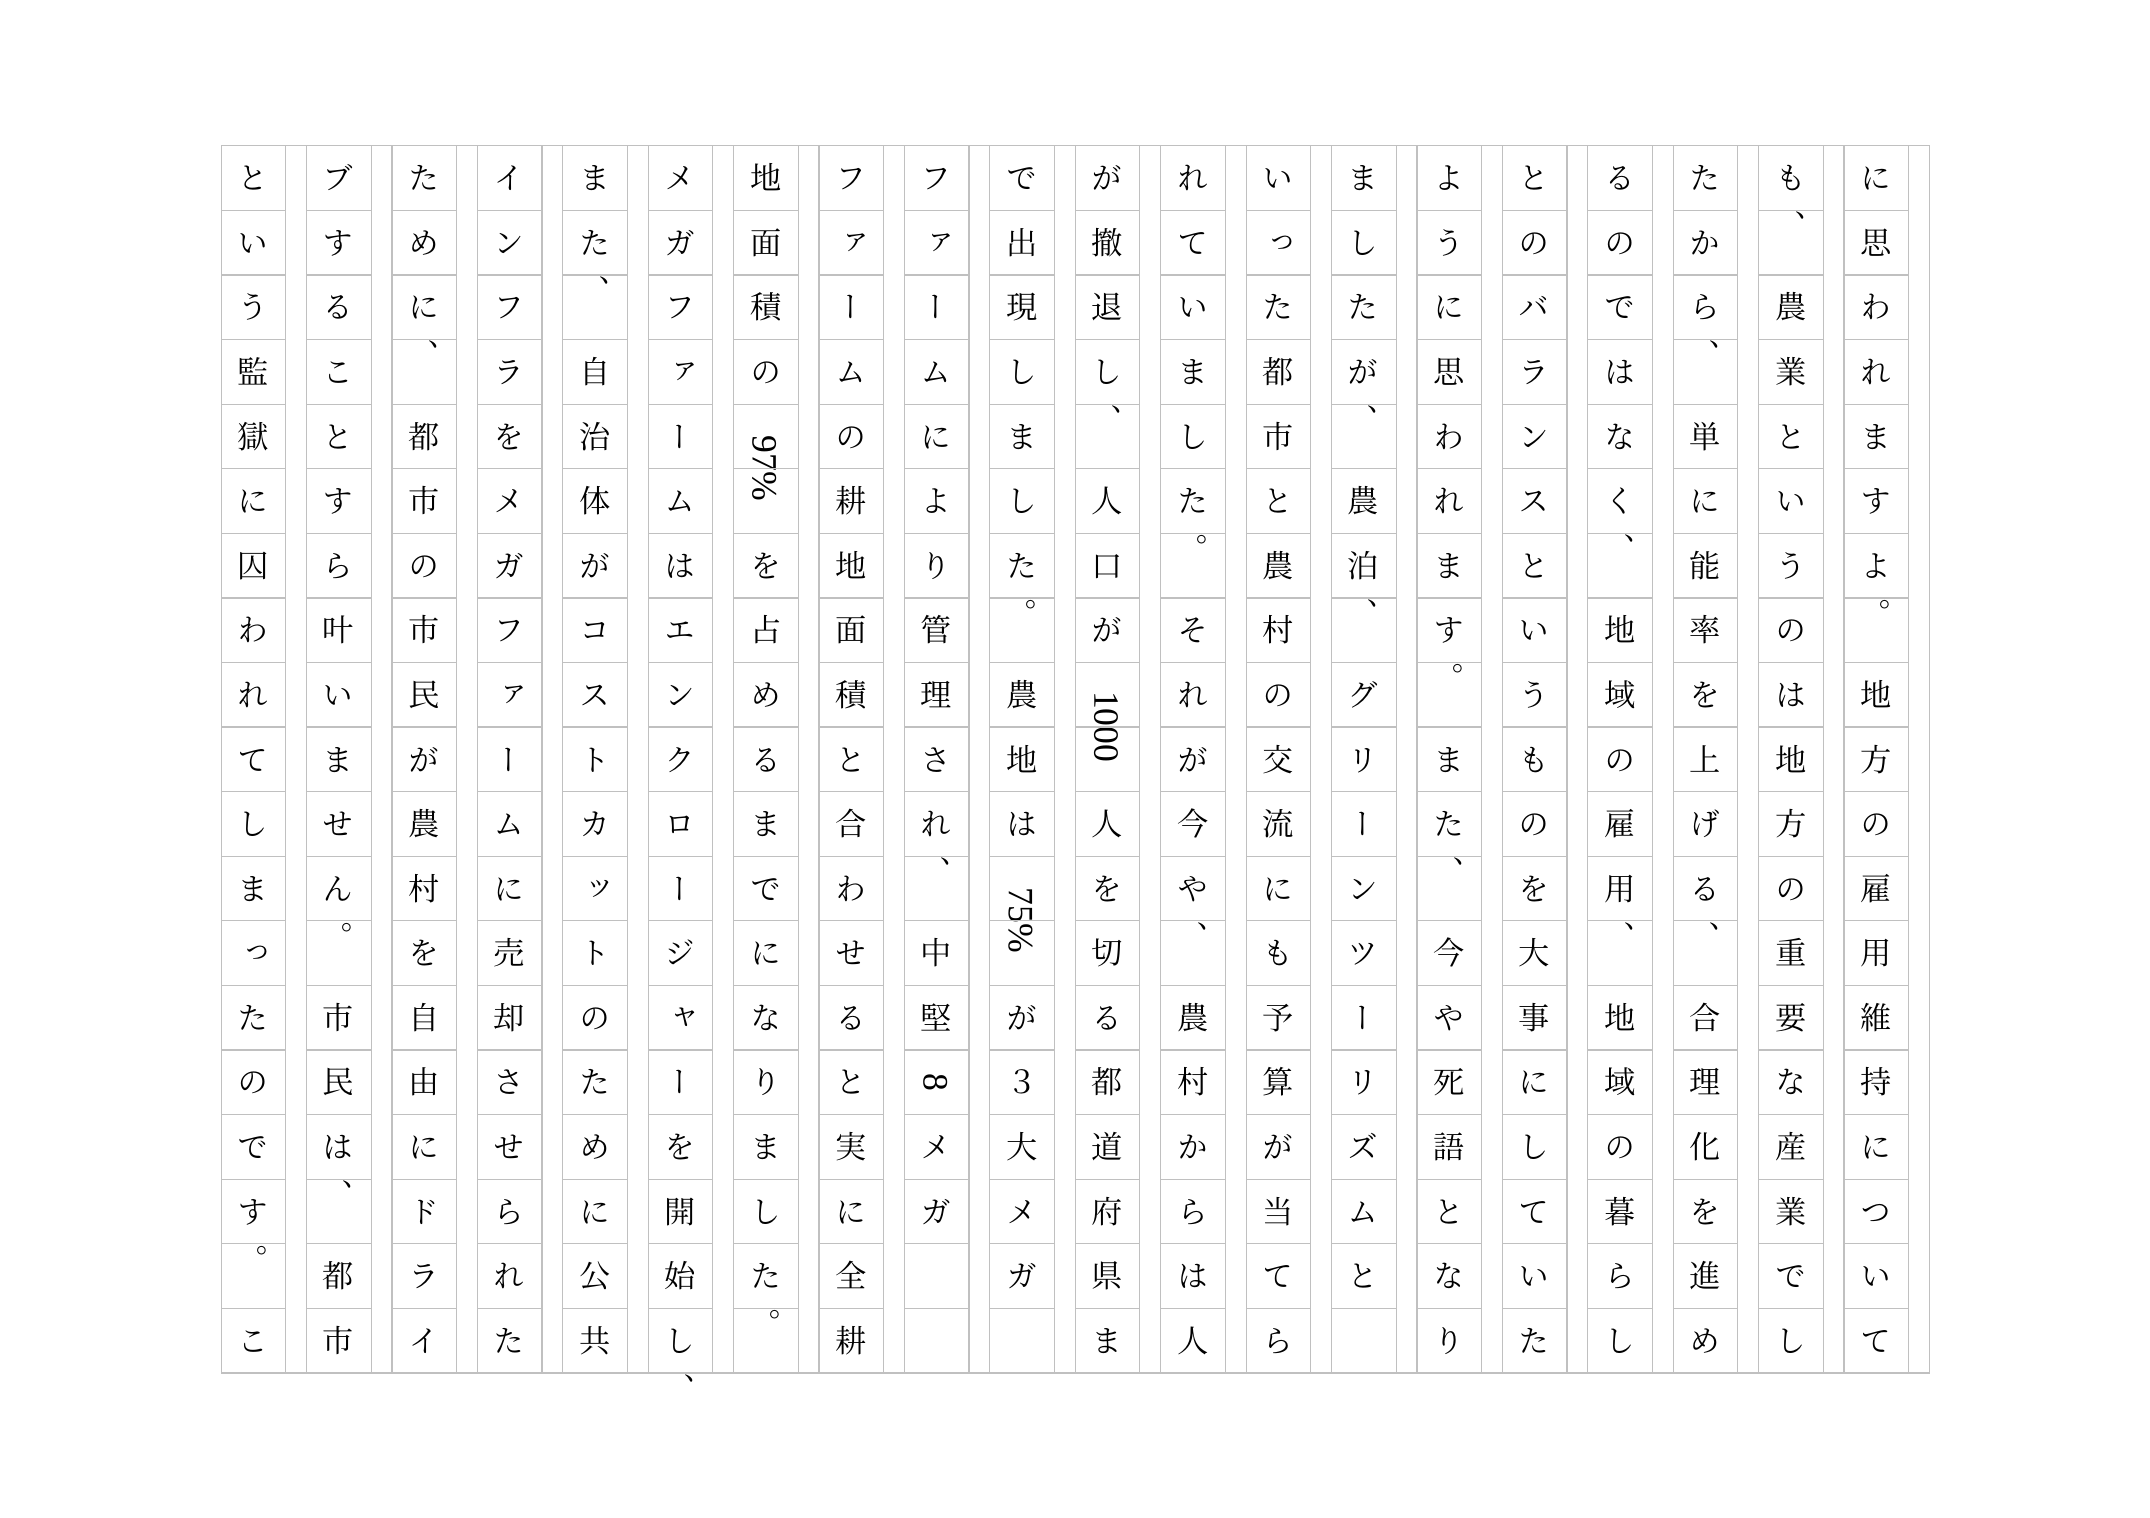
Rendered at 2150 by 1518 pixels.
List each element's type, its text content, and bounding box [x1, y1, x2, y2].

text 「今日はよろしくおねがいします。早速ですが私は、現在の経産省主導の農政にはいささか不満を覚えています。昔、農林水産省が農政を担っていた頃は、農業の多面的な機能というものを大事にしていたように思われますよ。地方の雇用維持についても、農業というのは地方の重要な産業でしたから、単に能率を上げる、合理化を進めるのではなく、地域の雇用、地域の暮らしとのバランスというものを大事にしていたように思われます。また、今や死語となりましたが、農泊、グリーンツーリズムといった都市と農村の交流にも予算が当てられていました。それが今や、農村からは人が撤退し、人口が1000人を切る都道府県まで出現しました。農地は75%が３大メガファームにより管理され、中堅8メガファームの耕地面積と合わせると実に全耕地面積の97%を占めるまでになりました。メガファームはエンクロージャーを開始し、また、自治体がコストカットのために公共インフラをメガファームに売却させられたために、都市の市民が農村を自由にドライブすることすら叶いません。市民は、都市という監獄に囚われてしまったのです。これからは、地方に居住する自由を国としても後押しし、地方に辛うじて点在する農村に、再び町が作られるよう積極的な支援をすべきです。」 [1397, 146, 1416, 1372]
text 「今日はよろしくおねがいします。早速ですが私は、現在の経産省主導の農政にはいささか不満を覚えています。昔、農林水産省が農政を担っていた頃は、農業の多面的な機能というものを大事にしていたように思われますよ。地方の雇用維持についても、農業というのは地方の重要な産業でしたから、単に能率を上げる、合理化を進めるのではなく、地域の雇用、地域の暮らしとのバランスというものを大事にしていたように思われます。また、今や死語となりましたが、農泊、グリーンツーリズムといった都市と農村の交流にも予算が当てられていました。それが今や、農村からは人が撤退し、人口が1000人を切る都道府県まで出現しました。農地は75%が３大メガファームにより管理され、中堅8メガファームの耕地面積と合わせると実に全耕地面積の97%を占めるまでになりました。メガファームはエンクロージャーを開始し、また、自治体がコストカットのために公共インフラをメガファームに売却させられたために、都市の市民が農村を自由にドライブすることすら叶いません。市民は、都市という監獄に囚われてしまったのです。これからは、地方に居住する自由を国としても後押しし、地方に辛うじて点在する農村に、再び町が作られるよう積極的な支援をすべきです。」 [1653, 146, 1673, 1372]
text 「今日はよろしくおねがいします。早速ですが私は、現在の経産省主導の農政にはいささか不満を覚えています。昔、農林水産省が農政を担っていた頃は、農業の多面的な機能というものを大事にしていたように思われますよ。地方の雇用維持についても、農業というのは地方の重要な産業でしたから、単に能率を上げる、合理化を進めるのではなく、地域の雇用、地域の暮らしとのバランスというものを大事にしていたように思われます。また、今や死語となりましたが、農泊、グリーンツーリズムといった都市と農村の交流にも予算が当てられていました。それが今や、農村からは人が撤退し、人口が1000人を切る都道府県まで出現しました。農地は75%が３大メガファームにより管理され、中堅8メガファームの耕地面積と合わせると実に全耕地面積の97%を占めるまでになりました。メガファームはエンクロージャーを開始し、また、自治体がコストカットのために公共インフラをメガファームに売却させられたために、都市の市民が農村を自由にドライブすることすら叶いません。市民は、都市という監獄に囚われてしまったのです。これからは、地方に居住する自由を国としても後押しし、地方に辛うじて点在する農村に、再び町が作られるよう積極的な支援をすべきです。」 [543, 146, 562, 1372]
text 「今日はよろしくおねがいします。早速ですが私は、現在の経産省主導の農政にはいささか不満を覚えています。昔、農林水産省が農政を担っていた頃は、農業の多面的な機能というものを大事にしていたように思われますよ。地方の雇用維持についても、農業というのは地方の重要な産業でしたから、単に能率を上げる、合理化を進めるのではなく、地域の雇用、地域の暮らしとのバランスというものを大事にしていたように思われます。また、今や死語となりましたが、農泊、グリーンツーリズムといった都市と農村の交流にも予算が当てられていました。それが今や、農村からは人が撤退し、人口が1000人を切る都道府県まで出現しました。農地は75%が３大メガファームにより管理され、中堅8メガファームの耕地面積と合わせると実に全耕地面積の97%を占めるまでになりました。メガファームはエンクロージャーを開始し、また、自治体がコストカットのために公共インフラをメガファームに売却させられたために、都市の市民が農村を自由にドライブすることすら叶いません。市民は、都市という監獄に囚われてしまったのです。これからは、地方に居住する自由を国としても後押しし、地方に辛うじて点在する農村に、再び町が作られるよう積極的な支援をすべきです。」 [799, 146, 818, 1372]
text 「今日はよろしくおねがいします。早速ですが私は、現在の経産省主導の農政にはいささか不満を覚えています。昔、農林水産省が農政を担っていた頃は、農業の多面的な機能というものを大事にしていたように思われますよ。地方の雇用維持についても、農業というのは地方の重要な産業でしたから、単に能率を上げる、合理化を進めるのではなく、地域の雇用、地域の暮らしとのバランスというものを大事にしていたように思われます。また、今や死語となりましたが、農泊、グリーンツーリズムといった都市と農村の交流にも予算が当てられていました。それが今や、農村からは人が撤退し、人口が1000人を切る都道府県まで出現しました。農地は75%が３大メガファームにより管理され、中堅8メガファームの耕地面積と合わせると実に全耕地面積の97%を占めるまでになりました。メガファームはエンクロージャーを開始し、また、自治体がコストカットのために公共インフラをメガファームに売却させられたために、都市の市民が農村を自由にドライブすることすら叶いません。市民は、都市という監獄に囚われてしまったのです。これからは、地方に居住する自由を国としても後押しし、地方に辛うじて点在する農村に、再び町が作られるよう積極的な支援をすべきです。」 [970, 146, 989, 1372]
text 「今日はよろしくおねがいします。早速ですが私は、現在の経産省主導の農政にはいささか不満を覚えています。昔、農林水産省が農政を担っていた頃は、農業の多面的な機能というものを大事にしていたように思われますよ。地方の雇用維持についても、農業というのは地方の重要な産業でしたから、単に能率を上げる、合理化を進めるのではなく、地域の雇用、地域の暮らしとのバランスというものを大事にしていたように思われます。また、今や死語となりましたが、農泊、グリーンツーリズムといった都市と農村の交流にも予算が当てられていました。それが今や、農村からは人が撤退し、人口が1000人を切る都道府県まで出現しました。農地は75%が３大メガファームにより管理され、中堅8メガファームの耕地面積と合わせると実に全耕地面積の97%を占めるまでになりました。メガファームはエンクロージャーを開始し、また、自治体がコストカットのために公共インフラをメガファームに売却させられたために、都市の市民が農村を自由にドライブすることすら叶いません。市民は、都市という監獄に囚われてしまったのです。これからは、地方に居住する自由を国としても後押しし、地方に辛うじて点在する農村に、再び町が作られるよう積極的な支援をすべきです。」 [1482, 146, 1502, 1372]
text 「今日はよろしくおねがいします。早速ですが私は、現在の経産省主導の農政にはいささか不満を覚えています。昔、農林水産省が農政を担っていた頃は、農業の多面的な機能というものを大事にしていたように思われますよ。地方の雇用維持についても、農業というのは地方の重要な産業でしたから、単に能率を上げる、合理化を進めるのではなく、地域の雇用、地域の暮らしとのバランスというものを大事にしていたように思われます。また、今や死語となりましたが、農泊、グリーンツーリズムといった都市と農村の交流にも予算が当てられていました。それが今や、農村からは人が撤退し、人口が1000人を切る都道府県まで出現しました。農地は75%が３大メガファームにより管理され、中堅8メガファームの耕地面積と合わせると実に全耕地面積の97%を占めるまでになりました。メガファームはエンクロージャーを開始し、また、自治体がコストカットのために公共インフラをメガファームに売却させられたために、都市の市民が農村を自由にドライブすることすら叶いません。市民は、都市という監獄に囚われてしまったのです。これからは、地方に居住する自由を国としても後押しし、地方に辛うじて点在する農村に、再び町が作られるよう積極的な支援をすべきです。」 [1311, 146, 1331, 1372]
text 「今日はよろしくおねがいします。早速ですが私は、現在の経産省主導の農政にはいささか不満を覚えています。昔、農林水産省が農政を担っていた頃は、農業の多面的な機能というものを大事にしていたように思われますよ。地方の雇用維持についても、農業というのは地方の重要な産業でしたから、単に能率を上げる、合理化を進めるのではなく、地域の雇用、地域の暮らしとのバランスというものを大事にしていたように思われます。また、今や死語となりましたが、農泊、グリーンツーリズムといった都市と農村の交流にも予算が当てられていました。それが今や、農村からは人が撤退し、人口が1000人を切る都道府県まで出現しました。農地は75%が３大メガファームにより管理され、中堅8メガファームの耕地面積と合わせると実に全耕地面積の97%を占めるまでになりました。メガファームはエンクロージャーを開始し、また、自治体がコストカットのために公共インフラをメガファームに売却させられたために、都市の市民が農村を自由にドライブすることすら叶いません。市民は、都市という監獄に囚われてしまったのです。これからは、地方に居住する自由を国としても後押しし、地方に辛うじて点在する農村に、再び町が作られるよう積極的な支援をすべきです。」 [286, 146, 306, 1372]
text 「今日はよろしくおねがいします。早速ですが私は、現在の経産省主導の農政にはいささか不満を覚えています。昔、農林水産省が農政を担っていた頃は、農業の多面的な機能というものを大事にしていたように思われますよ。地方の雇用維持についても、農業というのは地方の重要な産業でしたから、単に能率を上げる、合理化を進めるのではなく、地域の雇用、地域の暮らしとのバランスというものを大事にしていたように思われます。また、今や死語となりましたが、農泊、グリーンツーリズムといった都市と農村の交流にも予算が当てられていました。それが今や、農村からは人が撤退し、人口が1000人を切る都道府県まで出現しました。農地は75%が３大メガファームにより管理され、中堅8メガファームの耕地面積と合わせると実に全耕地面積の97%を占めるまでになりました。メガファームはエンクロージャーを開始し、また、自治体がコストカットのために公共インフラをメガファームに売却させられたために、都市の市民が農村を自由にドライブすることすら叶いません。市民は、都市という監獄に囚われてしまったのです。これからは、地方に居住する自由を国としても後押しし、地方に辛うじて点在する農村に、再び町が作られるよう積極的な支援をすべきです。」 [1055, 146, 1075, 1372]
text 「今日はよろしくおねがいします。早速ですが私は、現在の経産省主導の農政にはいささか不満を覚えています。昔、農林水産省が農政を担っていた頃は、農業の多面的な機能というものを大事にしていたように思われますよ。地方の雇用維持についても、農業というのは地方の重要な産業でしたから、単に能率を上げる、合理化を進めるのではなく、地域の雇用、地域の暮らしとのバランスというものを大事にしていたように思われます。また、今や死語となりましたが、農泊、グリーンツーリズムといった都市と農村の交流にも予算が当てられていました。それが今や、農村からは人が撤退し、人口が1000人を切る都道府県まで出現しました。農地は75%が３大メガファームにより管理され、中堅8メガファームの耕地面積と合わせると実に全耕地面積の97%を占めるまでになりました。メガファームはエンクロージャーを開始し、また、自治体がコストカットのために公共インフラをメガファームに売却させられたために、都市の市民が農村を自由にドライブすることすら叶いません。市民は、都市という監獄に囚われてしまったのです。これからは、地方に居住する自由を国としても後押しし、地方に辛うじて点在する農村に、再び町が作られるよう積極的な支援をすべきです。」 [1568, 146, 1587, 1372]
text 「今日はよろしくおねがいします。早速ですが私は、現在の経産省主導の農政にはいささか不満を覚えています。昔、農林水産省が農政を担っていた頃は、農業の多面的な機能というものを大事にしていたように思われますよ。地方の雇用維持についても、農業というのは地方の重要な産業でしたから、単に能率を上げる、合理化を進めるのではなく、地域の雇用、地域の暮らしとのバランスというものを大事にしていたように思われます。また、今や死語となりましたが、農泊、グリーンツーリズムといった都市と農村の交流にも予算が当てられていました。それが今や、農村からは人が撤退し、人口が1000人を切る都道府県まで出現しました。農地は75%が３大メガファームにより管理され、中堅8メガファームの耕地面積と合わせると実に全耕地面積の97%を占めるまでになりました。メガファームはエンクロージャーを開始し、また、自治体がコストカットのために公共インフラをメガファームに売却させられたために、都市の市民が農村を自由にドライブすることすら叶いません。市民は、都市という監獄に囚われてしまったのです。これからは、地方に居住する自由を国としても後押しし、地方に辛うじて点在する農村に、再び町が作られるよう積極的な支援をすべきです。」 [1226, 146, 1246, 1372]
text 「今日はよろしくおねがいします。早速ですが私は、現在の経産省主導の農政にはいささか不満を覚えています。昔、農林水産省が農政を担っていた頃は、農業の多面的な機能というものを大事にしていたように思われますよ。地方の雇用維持についても、農業というのは地方の重要な産業でしたから、単に能率を上げる、合理化を進めるのではなく、地域の雇用、地域の暮らしとのバランスというものを大事にしていたように思われます。また、今や死語となりましたが、農泊、グリーンツーリズムといった都市と農村の交流にも予算が当てられていました。それが今や、農村からは人が撤退し、人口が1000人を切る都道府県まで出現しました。農地は75%が３大メガファームにより管理され、中堅8メガファームの耕地面積と合わせると実に全耕地面積の97%を占めるまでになりました。メガファームはエンクロージャーを開始し、また、自治体がコストカットのために公共インフラをメガファームに売却させられたために、都市の市民が農村を自由にドライブすることすら叶いません。市民は、都市という監獄に囚われてしまったのです。これからは、地方に居住する自由を国としても後押しし、地方に辛うじて点在する農村に、再び町が作られるよう積極的な支援をすべきです。」 [628, 146, 648, 1372]
text 「今日はよろしくおねがいします。早速ですが私は、現在の経産省主導の農政にはいささか不満を覚えています。昔、農林水産省が農政を担っていた頃は、農業の多面的な機能というものを大事にしていたように思われますよ。地方の雇用維持についても、農業というのは地方の重要な産業でしたから、単に能率を上げる、合理化を進めるのではなく、地域の雇用、地域の暮らしとのバランスというものを大事にしていたように思われます。また、今や死語となりましたが、農泊、グリーンツーリズムといった都市と農村の交流にも予算が当てられていました。それが今や、農村からは人が撤退し、人口が1000人を切る都道府県まで出現しました。農地は75%が３大メガファームにより管理され、中堅8メガファームの耕地面積と合わせると実に全耕地面積の97%を占めるまでになりました。メガファームはエンクロージャーを開始し、また、自治体がコストカットのために公共インフラをメガファームに売却させられたために、都市の市民が農村を自由にドライブすることすら叶いません。市民は、都市という監獄に囚われてしまったのです。これからは、地方に居住する自由を国としても後押しし、地方に辛うじて点在する農村に、再び町が作られるよう積極的な支援をすべきです。」 [713, 146, 733, 1372]
text 「今日はよろしくおねがいします。早速ですが私は、現在の経産省主導の農政にはいささか不満を覚えています。昔、農林水産省が農政を担っていた頃は、農業の多面的な機能というものを大事にしていたように思われますよ。地方の雇用維持についても、農業というのは地方の重要な産業でしたから、単に能率を上げる、合理化を進めるのではなく、地域の雇用、地域の暮らしとのバランスというものを大事にしていたように思われます。また、今や死語となりましたが、農泊、グリーンツーリズムといった都市と農村の交流にも予算が当てられていました。それが今や、農村からは人が撤退し、人口が1000人を切る都道府県まで出現しました。農地は75%が３大メガファームにより管理され、中堅8メガファームの耕地面積と合わせると実に全耕地面積の97%を占めるまでになりました。メガファームはエンクロージャーを開始し、また、自治体がコストカットのために公共インフラをメガファームに売却させられたために、都市の市民が農村を自由にドライブすることすら叶いません。市民は、都市という監獄に囚われてしまったのです。これからは、地方に居住する自由を国としても後押しし、地方に辛うじて点在する農村に、再び町が作られるよう積極的な支援をすべきです。」 [884, 146, 904, 1372]
text 「今日はよろしくおねがいします。早速ですが私は、現在の経産省主導の農政にはいささか不満を覚えています。昔、農林水産省が農政を担っていた頃は、農業の多面的な機能というものを大事にしていたように思われますよ。地方の雇用維持についても、農業というのは地方の重要な産業でしたから、単に能率を上げる、合理化を進めるのではなく、地域の雇用、地域の暮らしとのバランスというものを大事にしていたように思われます。また、今や死語となりましたが、農泊、グリーンツーリズムといった都市と農村の交流にも予算が当てられていました。それが今や、農村からは人が撤退し、人口が1000人を切る都道府県まで出現しました。農地は75%が３大メガファームにより管理され、中堅8メガファームの耕地面積と合わせると実に全耕地面積の97%を占めるまでになりました。メガファームはエンクロージャーを開始し、また、自治体がコストカットのために公共インフラをメガファームに売却させられたために、都市の市民が農村を自由にドライブすることすら叶いません。市民は、都市という監獄に囚われてしまったのです。これからは、地方に居住する自由を国としても後押しし、地方に辛うじて点在する農村に、再び町が作られるよう積極的な支援をすべきです。」 [1909, 146, 1929, 1372]
text 「今日はよろしくおねがいします。早速ですが私は、現在の経産省主導の農政にはいささか不満を覚えています。昔、農林水産省が農政を担っていた頃は、農業の多面的な機能というものを大事にしていたように思われますよ。地方の雇用維持についても、農業というのは地方の重要な産業でしたから、単に能率を上げる、合理化を進めるのではなく、地域の雇用、地域の暮らしとのバランスというものを大事にしていたように思われます。また、今や死語となりましたが、農泊、グリーンツーリズムといった都市と農村の交流にも予算が当てられていました。それが今や、農村からは人が撤退し、人口が1000人を切る都道府県まで出現しました。農地は75%が３大メガファームにより管理され、中堅8メガファームの耕地面積と合わせると実に全耕地面積の97%を占めるまでになりました。メガファームはエンクロージャーを開始し、また、自治体がコストカットのために公共インフラをメガファームに売却させられたために、都市の市民が農村を自由にドライブすることすら叶いません。市民は、都市という監獄に囚われてしまったのです。これからは、地方に居住する自由を国としても後押しし、地方に辛うじて点在する農村に、再び町が作られるよう積極的な支援をすべきです。」 [1738, 146, 1758, 1372]
text 「今日はよろしくおねがいします。早速ですが私は、現在の経産省主導の農政にはいささか不満を覚えています。昔、農林水産省が農政を担っていた頃は、農業の多面的な機能というものを大事にしていたように思われますよ。地方の雇用維持についても、農業というのは地方の重要な産業でしたから、単に能率を上げる、合理化を進めるのではなく、地域の雇用、地域の暮らしとのバランスというものを大事にしていたように思われます。また、今や死語となりましたが、農泊、グリーンツーリズムといった都市と農村の交流にも予算が当てられていました。それが今や、農村からは人が撤退し、人口が1000人を切る都道府県まで出現しました。農地は75%が３大メガファームにより管理され、中堅8メガファームの耕地面積と合わせると実に全耕地面積の97%を占めるまでになりました。メガファームはエンクロージャーを開始し、また、自治体がコストカットのために公共インフラをメガファームに売却させられたために、都市の市民が農村を自由にドライブすることすら叶いません。市民は、都市という監獄に囚われてしまったのです。これからは、地方に居住する自由を国としても後押しし、地方に辛うじて点在する農村に、再び町が作られるよう積極的な支援をすべきです。」 [1140, 146, 1160, 1372]
text 「今日はよろしくおねがいします。早速ですが私は、現在の経産省主導の農政にはいささか不満を覚えています。昔、農林水産省が農政を担っていた頃は、農業の多面的な機能というものを大事にしていたように思われますよ。地方の雇用維持についても、農業というのは地方の重要な産業でしたから、単に能率を上げる、合理化を進めるのではなく、地域の雇用、地域の暮らしとのバランスというものを大事にしていたように思われます。また、今や死語となりましたが、農泊、グリーンツーリズムといった都市と農村の交流にも予算が当てられていました。それが今や、農村からは人が撤退し、人口が1000人を切る都道府県まで出現しました。農地は75%が３大メガファームにより管理され、中堅8メガファームの耕地面積と合わせると実に全耕地面積の97%を占めるまでになりました。メガファームはエンクロージャーを開始し、また、自治体がコストカットのために公共インフラをメガファームに売却させられたために、都市の市民が農村を自由にドライブすることすら叶いません。市民は、都市という監獄に囚われてしまったのです。これからは、地方に居住する自由を国としても後押しし、地方に辛うじて点在する農村に、再び町が作られるよう積極的な支援をすべきです。」 [457, 146, 477, 1372]
text 「今日はよろしくおねがいします。早速ですが私は、現在の経産省主導の農政にはいささか不満を覚えています。昔、農林水産省が農政を担っていた頃は、農業の多面的な機能というものを大事にしていたように思われますよ。地方の雇用維持についても、農業というのは地方の重要な産業でしたから、単に能率を上げる、合理化を進めるのではなく、地域の雇用、地域の暮らしとのバランスというものを大事にしていたように思われます。また、今や死語となりましたが、農泊、グリーンツーリズムといった都市と農村の交流にも予算が当てられていました。それが今や、農村からは人が撤退し、人口が1000人を切る都道府県まで出現しました。農地は75%が３大メガファームにより管理され、中堅8メガファームの耕地面積と合わせると実に全耕地面積の97%を占めるまでになりました。メガファームはエンクロージャーを開始し、また、自治体がコストカットのために公共インフラをメガファームに売却させられたために、都市の市民が農村を自由にドライブすることすら叶いません。市民は、都市という監獄に囚われてしまったのです。これからは、地方に居住する自由を国としても後押しし、地方に辛うじて点在する農村に、再び町が作られるよう積極的な支援をすべきです。」 [372, 146, 391, 1372]
text 「今日はよろしくおねがいします。早速ですが私は、現在の経産省主導の農政にはいささか不満を覚えています。昔、農林水産省が農政を担っていた頃は、農業の多面的な機能というものを大事にしていたように思われますよ。地方の雇用維持についても、農業というのは地方の重要な産業でしたから、単に能率を上げる、合理化を進めるのではなく、地域の雇用、地域の暮らしとのバランスというものを大事にしていたように思われます。また、今や死語となりましたが、農泊、グリーンツーリズムといった都市と農村の交流にも予算が当てられていました。それが今や、農村からは人が撤退し、人口が1000人を切る都道府県まで出現しました。農地は75%が３大メガファームにより管理され、中堅8メガファームの耕地面積と合わせると実に全耕地面積の97%を占めるまでになりました。メガファームはエンクロージャーを開始し、また、自治体がコストカットのために公共インフラをメガファームに売却させられたために、都市の市民が農村を自由にドライブすることすら叶いません。市民は、都市という監獄に囚われてしまったのです。これからは、地方に居住する自由を国としても後押しし、地方に辛うじて点在する農村に、再び町が作られるよう積極的な支援をすべきです。」 [1824, 146, 1843, 1372]
